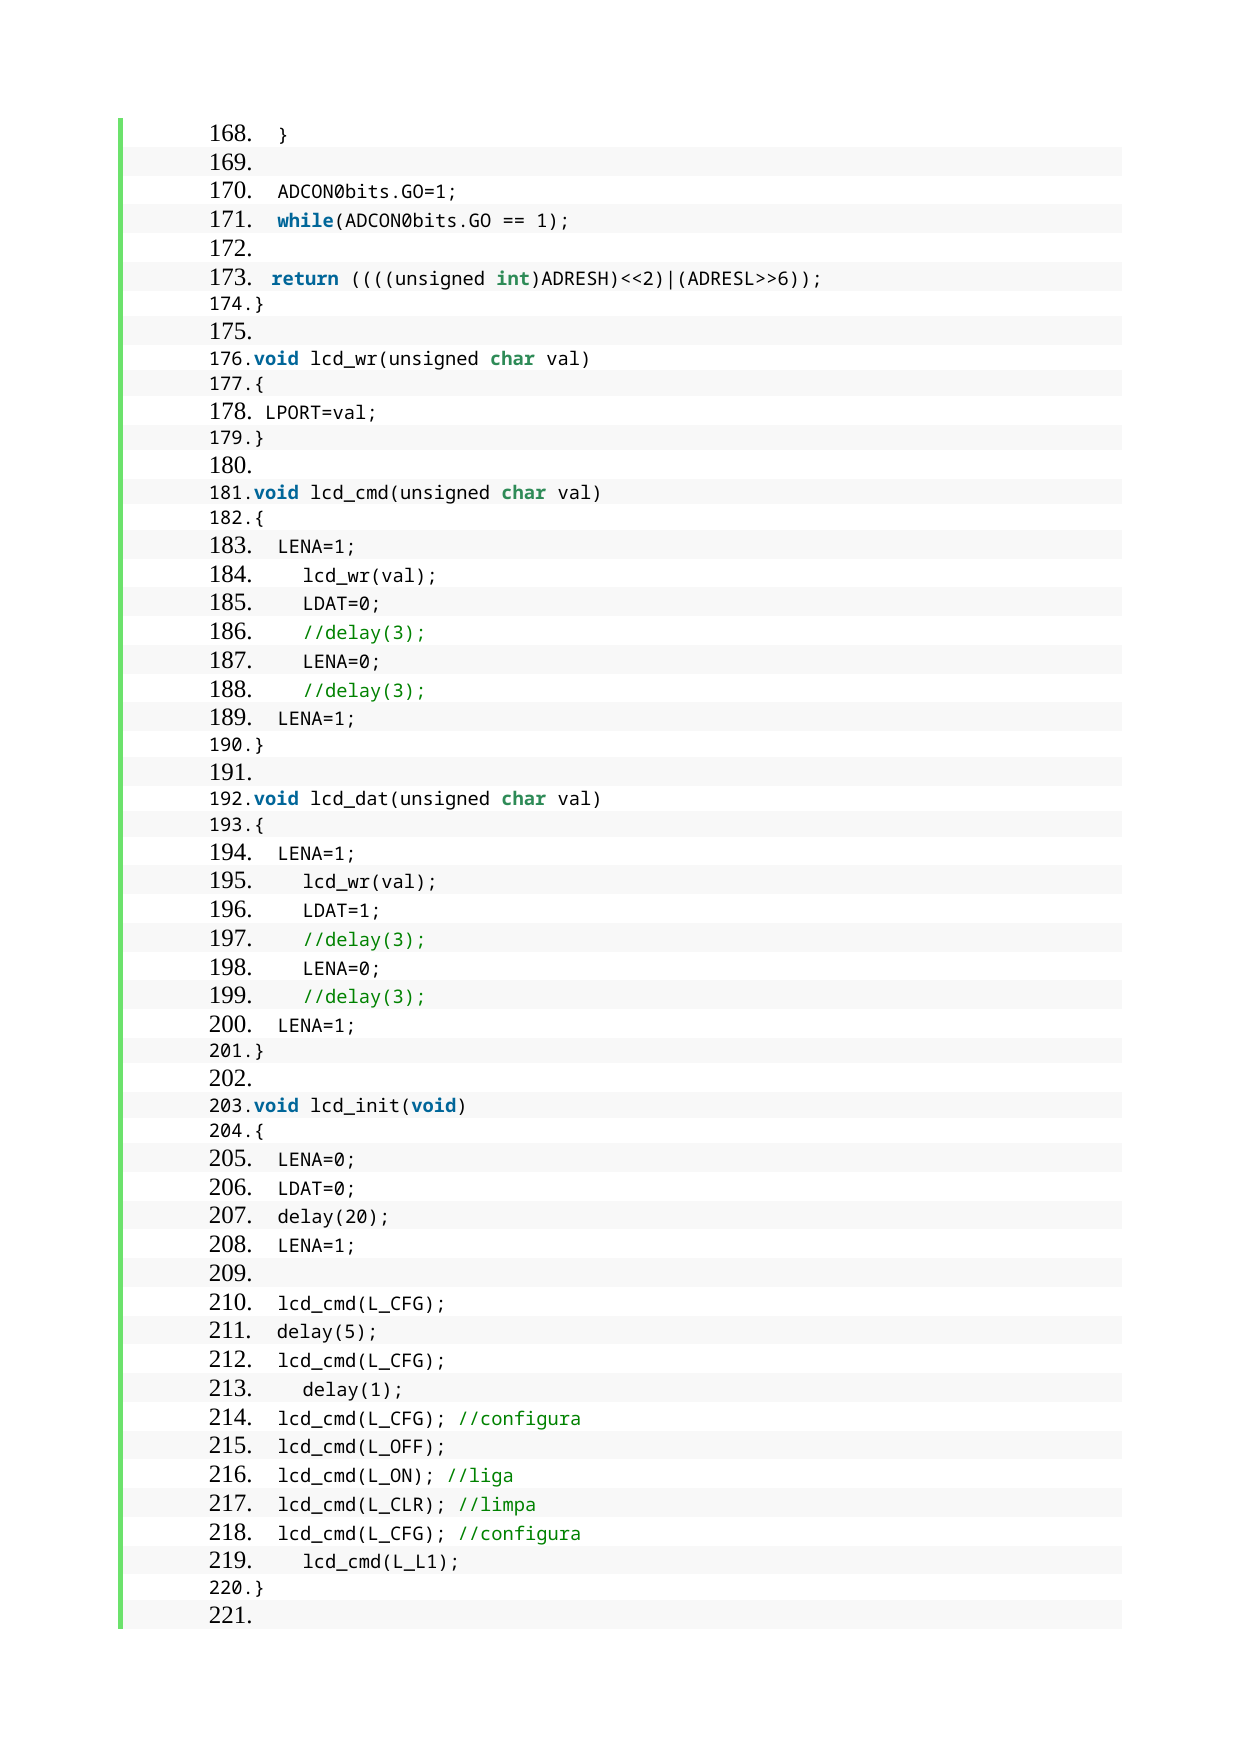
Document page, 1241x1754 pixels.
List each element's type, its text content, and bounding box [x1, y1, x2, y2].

list } [123, 425, 1122, 450]
list { [123, 504, 1122, 530]
list //delay(3); [123, 674, 1122, 702]
list lcd_cmd(L_CFG); [123, 1287, 1122, 1316]
list LENA=1; [123, 837, 1122, 865]
list LDAT=0; [123, 1172, 1122, 1201]
list lcd_cmd(L_L1); [123, 1546, 1122, 1574]
list lcd_wr(val); [123, 559, 1122, 587]
list lcd_cmd(L_CLR); //limpa [123, 1488, 1122, 1517]
list void lcd_dat(unsigned char val) [123, 786, 1122, 811]
list LDAT=1; [123, 894, 1122, 923]
list while(ADCON0bits.GO == 1); [123, 204, 1122, 233]
list lcd_cmd(L_CFG); [123, 1344, 1122, 1373]
list LDAT=0; [123, 587, 1122, 616]
list LPORT=val; [123, 396, 1122, 425]
list LENA=0; [123, 645, 1122, 674]
list } [123, 291, 1122, 316]
list lcd_cmd(L_CFG); //configura [123, 1517, 1122, 1546]
list LENA=0; [123, 952, 1122, 980]
list lcd_cmd(L_ON); //liga [123, 1459, 1122, 1488]
list void lcd_init(void) [123, 1092, 1122, 1118]
list LENA=1; [123, 702, 1122, 731]
list delay(1); [123, 1373, 1122, 1402]
list } [123, 1038, 1122, 1063]
list return ((((unsigned int)ADRESH)<<2)|(ADRESL>>6)); [123, 262, 1122, 291]
list delay(5); [123, 1316, 1122, 1344]
list //delay(3); [123, 616, 1122, 645]
list void lcd_cmd(unsigned char val) [123, 479, 1122, 504]
list delay(20); [123, 1201, 1122, 1229]
list { [123, 370, 1122, 396]
list } [123, 118, 1122, 147]
list void lcd_wr(unsigned char val) [123, 345, 1122, 370]
list lcd_wr(val); [123, 865, 1122, 894]
list LENA=1; [123, 1009, 1122, 1038]
list } [123, 1574, 1122, 1600]
list LENA=0; [123, 1143, 1122, 1172]
list ADCON0bits.GO=1; [123, 176, 1122, 204]
list LENA=1; [123, 1229, 1122, 1258]
list LENA=1; [123, 530, 1122, 559]
list { [123, 811, 1122, 837]
list //delay(3); [123, 923, 1122, 952]
list //delay(3); [123, 980, 1122, 1009]
list } [123, 731, 1122, 757]
list lcd_cmd(L_CFG); //configura [123, 1402, 1122, 1431]
list lcd_cmd(L_OFF); [123, 1431, 1122, 1459]
list { [123, 1118, 1122, 1143]
